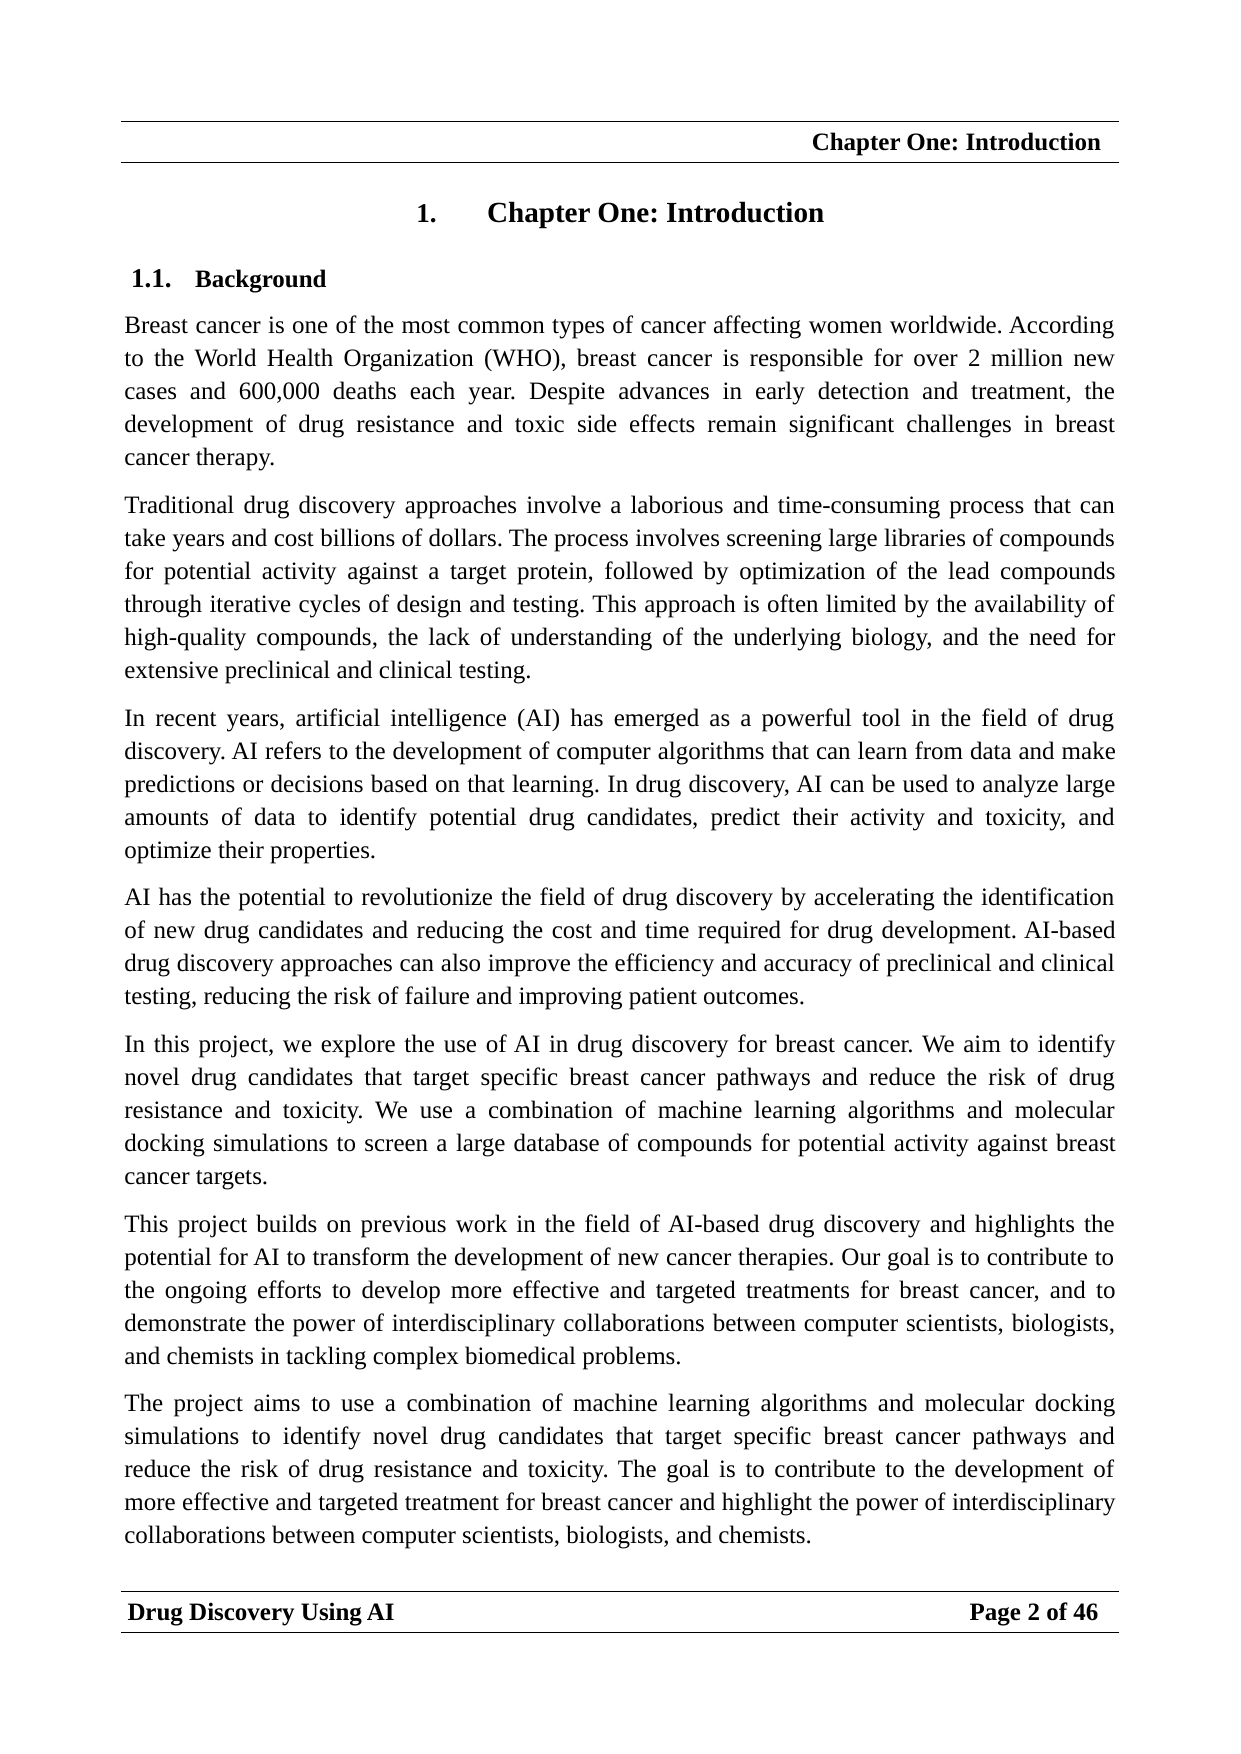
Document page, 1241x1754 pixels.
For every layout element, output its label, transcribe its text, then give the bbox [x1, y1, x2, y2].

text Traditional drug discovery approaches involve a laborious and time-consuming process that can take years and cost billions of dollars. The process involves screening large libraries of compounds for potential activity against a target protein, followed by optimization of the lead compounds through iterative cycles of design and testing. This approach is often limited by the availability of high-quality compounds, the lack of understanding of the underlying biology, and the need for extensive preclinical and clinical testing. [121, 487, 1119, 684]
subtitle Background [121, 259, 1119, 293]
subtitle Chapter One: Introduction [121, 192, 1119, 229]
text This project builds on previous work in the field of AI-based drug discovery and highlights the potential for AI to transform the development of new cancer therapies. Our goal is to contribute to the ongoing efforts to develop more effective and targeted treatments for breast cancer, and to demonstrate the power of interdisciplinary collaborations between computer scientists, biologists, and chemists in tackling complex biomedical problems. [121, 1206, 1119, 1369]
text In this project, we explore the use of AI in drug discovery for breast cancer. We aim to identify novel drug candidates that target specific breast cancer pathways and reduce the risk of drug resistance and toxicity. We use a combination of machine learning algorithms and molecular docking simulations to screen a large database of compounds for potential activity against breast cancer targets. [121, 1026, 1119, 1190]
text AI has the potential to revolutionize the field of drug discovery by accelerating the identification of new drug candidates and reducing the cost and time required for drug development. AI-based drug discovery approaches can also improve the efficiency and accuracy of preclinical and clinical testing, reducing the risk of failure and improving patient outcomes. [121, 879, 1119, 1010]
text The project aims to use a combination of machine learning algorithms and molecular docking simulations to identify novel drug candidates that target specific breast cancer pathways and reduce the risk of drug resistance and toxicity. The goal is to contribute to the development of more effective and targeted treatment for breast cancer and highlight the power of interdisciplinary collaborations between computer scientists, biologists, and chemists. [121, 1385, 1119, 1549]
text In recent years, artificial intelligence (AI) has emerged as a powerful tool in the field of drug discovery. AI refers to the development of computer algorithms that can learn from data and make predictions or decisions based on that learning. In drug discovery, AI can be used to analyze large amounts of data to identify potential drug candidates, predict their activity and toxicity, and optimize their properties. [121, 700, 1119, 863]
text Breast cancer is one of the most common types of cancer affecting women worldwide. According to the World Health Organization (WHO), breast cancer is responsible for over 2 million new cases and 600,000 deaths each year. Despite advances in early detection and treatment, the development of drug resistance and toxic side effects remain significant challenges in breast cancer therapy. [121, 307, 1119, 471]
